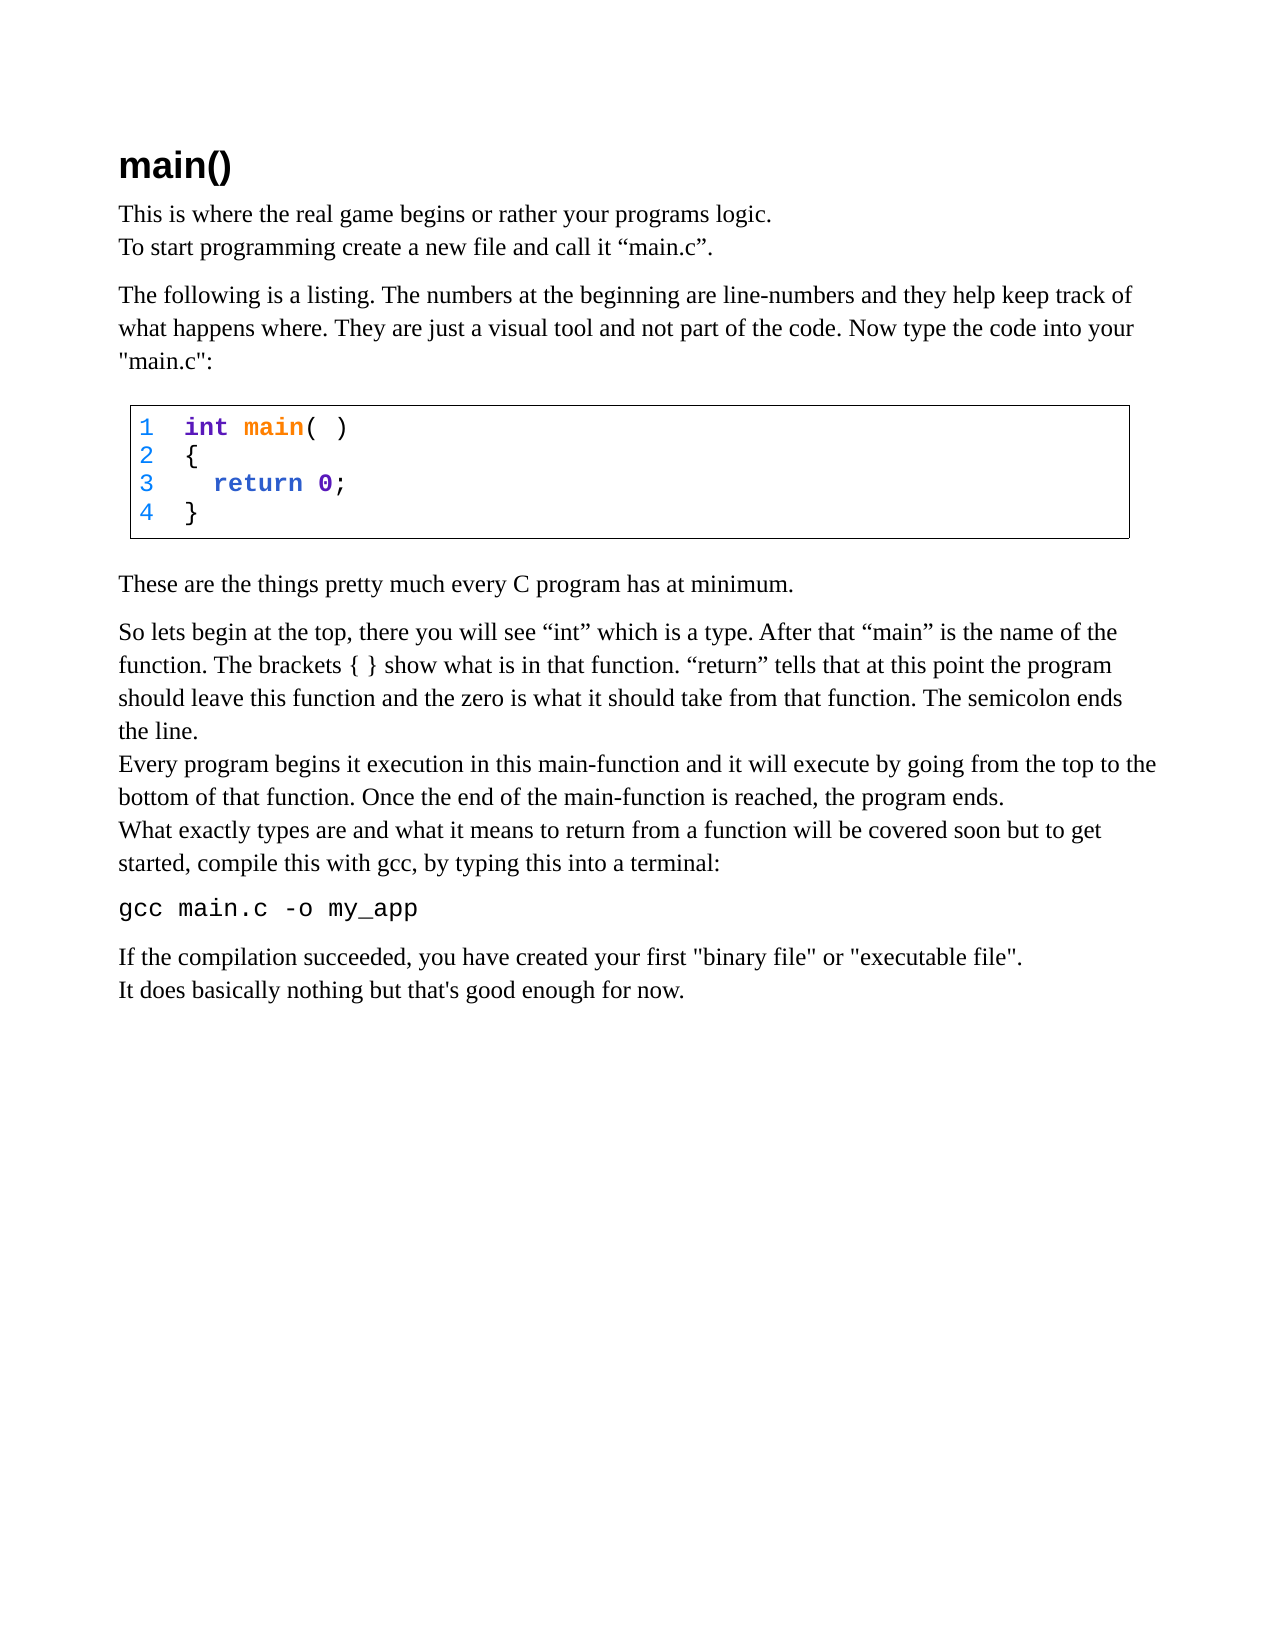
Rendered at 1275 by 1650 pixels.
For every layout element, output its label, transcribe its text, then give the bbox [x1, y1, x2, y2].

text 1 int main( ) [139, 414, 1120, 443]
text If the compilation succeeded, you have created your first "binary file" or "executable file". It does basically nothing but that's good enough for now. [118, 942, 1157, 1004]
text 2 { [139, 443, 1120, 471]
text So lets begin at the top, there you will see “int” which is a type. After that “main” is the name of the function. The brackets { } show what is in that function. “return” tells that at this point the program should leave this function and the zero is what it should take from that function. The semicolon ends the line. Every program begins it execution in this main-function and it will execute by going from the top to the bottom of that function. Once the end of the main-function is reached, the program ends. What exactly types are and what it means to return from a function will be covered soon but to get started, compile this with gcc, by typing this into a terminal: [118, 617, 1157, 877]
text gcc main.c -o my_app [118, 895, 1157, 924]
text These are the things pretty much every C program has at minimum. [118, 569, 1157, 598]
text 3 return 0; [139, 471, 1120, 499]
text The following is a listing. The numbers at the beginning are line-numbers and they help keep track of what happens where. They are just a visual tool and not part of the code. Now type the code into your "main.c": [118, 280, 1157, 375]
text This is where the real game begins or rather your programs logic. To start programming create a new file and call it “main.c”. [118, 199, 1157, 261]
subtitle main() [118, 143, 1157, 187]
text 4 } [139, 499, 1120, 528]
